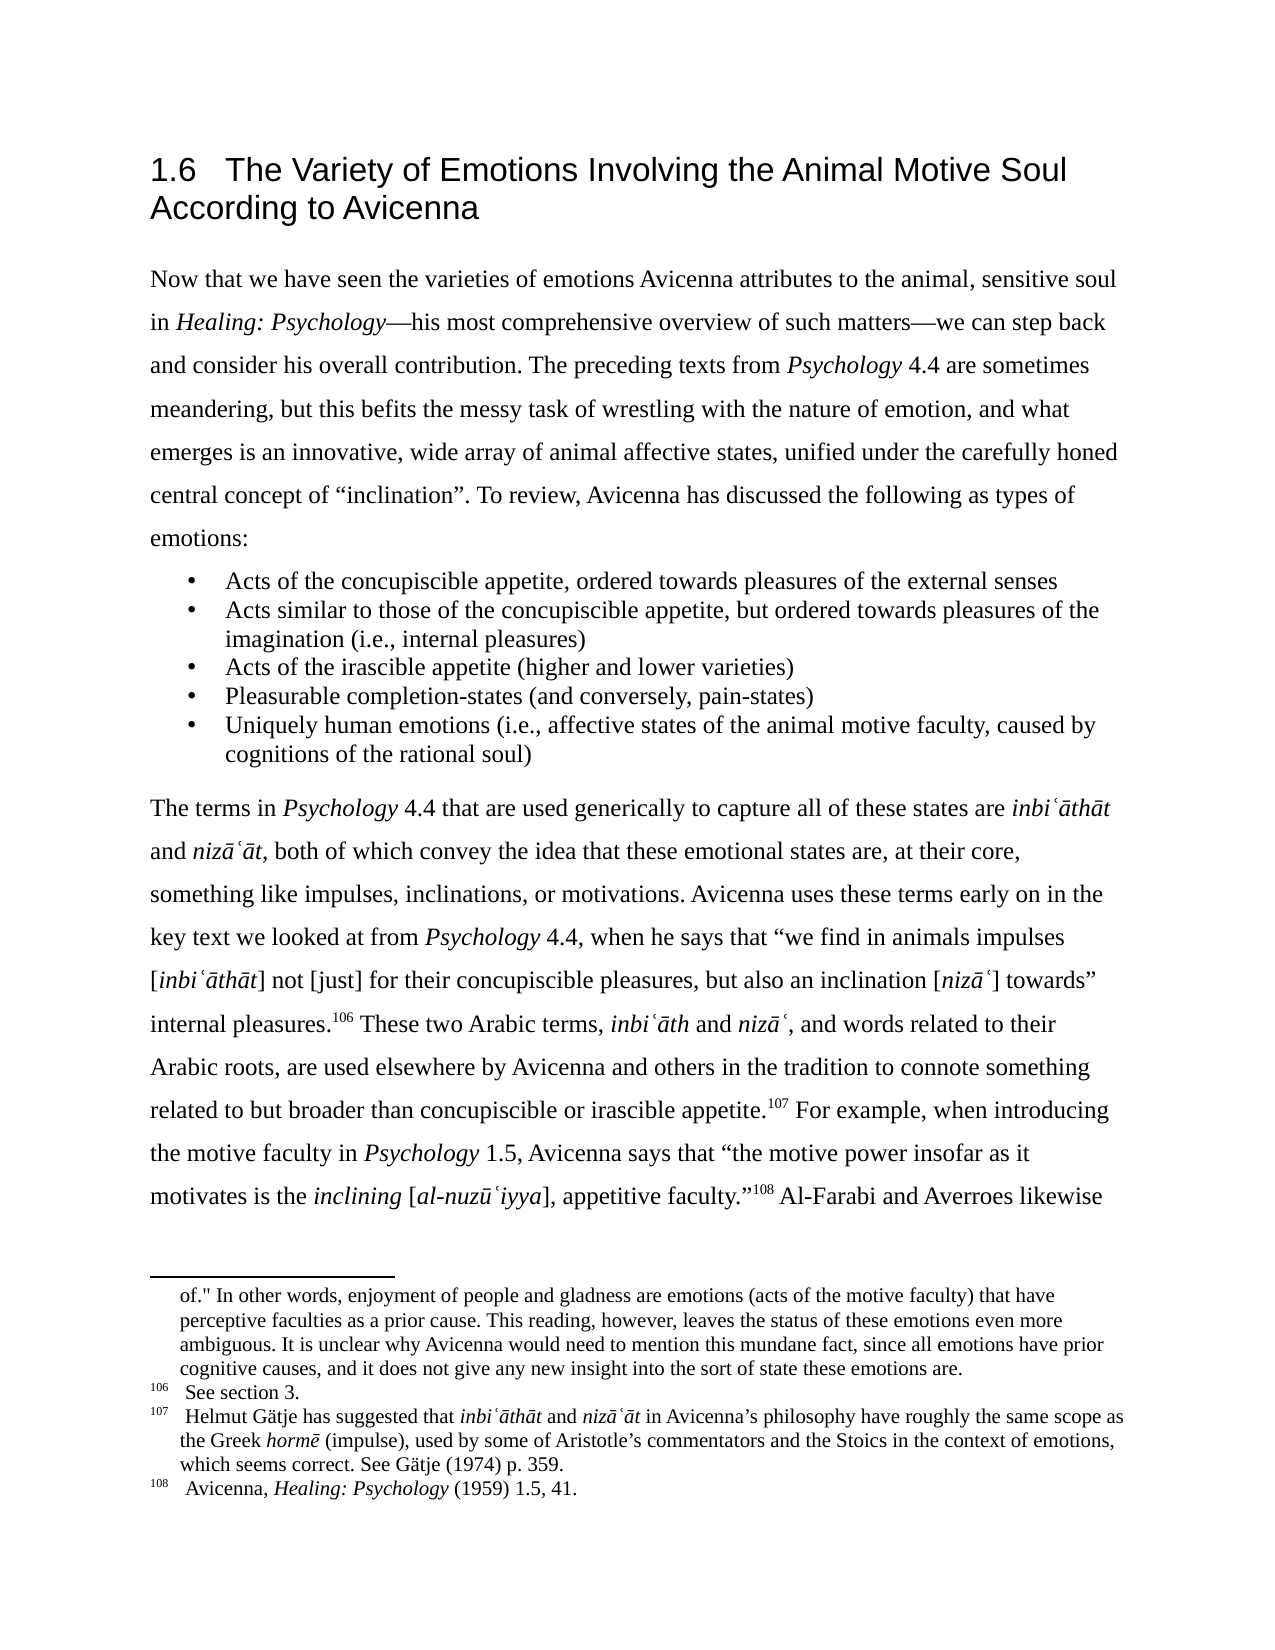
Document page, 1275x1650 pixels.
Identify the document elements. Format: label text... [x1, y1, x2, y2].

subtitle 1.6 The Variety of Emotions Involving the Animal Motive Soul According to Avicenna [150, 150, 1125, 227]
text See section 3. [150, 1380, 1125, 1404]
text of." In other words, enjoyment of people and gladness are emotions (acts of the motive faculty) that have perceptive faculties as a prior cause. This reading, however, leaves the status of these emotions even more ambiguous. It is unclear why Avicenna would need to mention this mundane fact, since all emotions have prior cognitive causes, and it does not give any new insight into the sort of state these emotions are. [150, 1283, 1125, 1380]
list Uniquely human emotions (i.e., affective states of the animal motive faculty, caused by cognitions of the rational soul) [187, 710, 1125, 767]
text Avicenna, Healing: Psychology (1959) 1.5, 41. [150, 1476, 1125, 1500]
text Helmut Gätje has suggested that inbiʿāthāt and nizāʿāt in Avicenna’s philosophy have roughly the same scope as the Greek hormē (impulse), used by some of Aristotle’s commentators and the Stoics in the context of emotions, which seems correct. See Gätje (1974) p. 359. [150, 1404, 1125, 1476]
list Acts of the irascible appetite (higher and lower varieties) [187, 652, 1125, 681]
list Acts of the concupiscible appetite, ordered towards pleasures of the external senses [187, 566, 1125, 595]
list Pleasurable completion-states (and conversely, pain-states) [187, 681, 1125, 710]
text The terms in Psychology 4.4 that are used generically to capture all of these states are inbiʿāthāt and nizāʿāt, both of which convey the idea that these emotional states are, at their core, something like impulses, inclinations, or motivations. Avicenna uses these terms early on in the key text we looked at from Psychology 4.4, when he says that “we find in animals impulses [inbiʿāthāt] not [just] for their concupiscible pleasures, but also an inclination [nizāʿ] towards” internal pleasures. These two Arabic terms, inbiʿāth and nizāʿ, and words related to their Arabic roots, are used elsewhere by Avicenna and others in the tradition to connote something related to but broader than concupiscible or irascible appetite. For example, when introducing the motive faculty in Psychology 1.5, Avicenna says that “the motive power insofar as it motivates is the inclining [al-nuzūʿiyya], appetitive faculty.” Al-Farabi and Averroes likewise [150, 793, 1125, 1210]
text Now that we have seen the varieties of emotions Avicenna attributes to the animal, sensitive soul in Healing: Psychology—his most comprehensive overview of such matters—we can step back and consider his overall contribution. The preceding texts from Psychology 4.4 are sometimes meandering, but this befits the messy task of wrestling with the nature of emotion, and what emerges is an innovative, wide array of animal affective states, unified under the carefully honed central concept of “inclination”. To review, Avicenna has discussed the following as types of emotions: [150, 264, 1125, 552]
list Acts similar to those of the concupiscible appetite, but ordered towards pleasures of the imagination (i.e., internal pleasures) [187, 595, 1125, 652]
